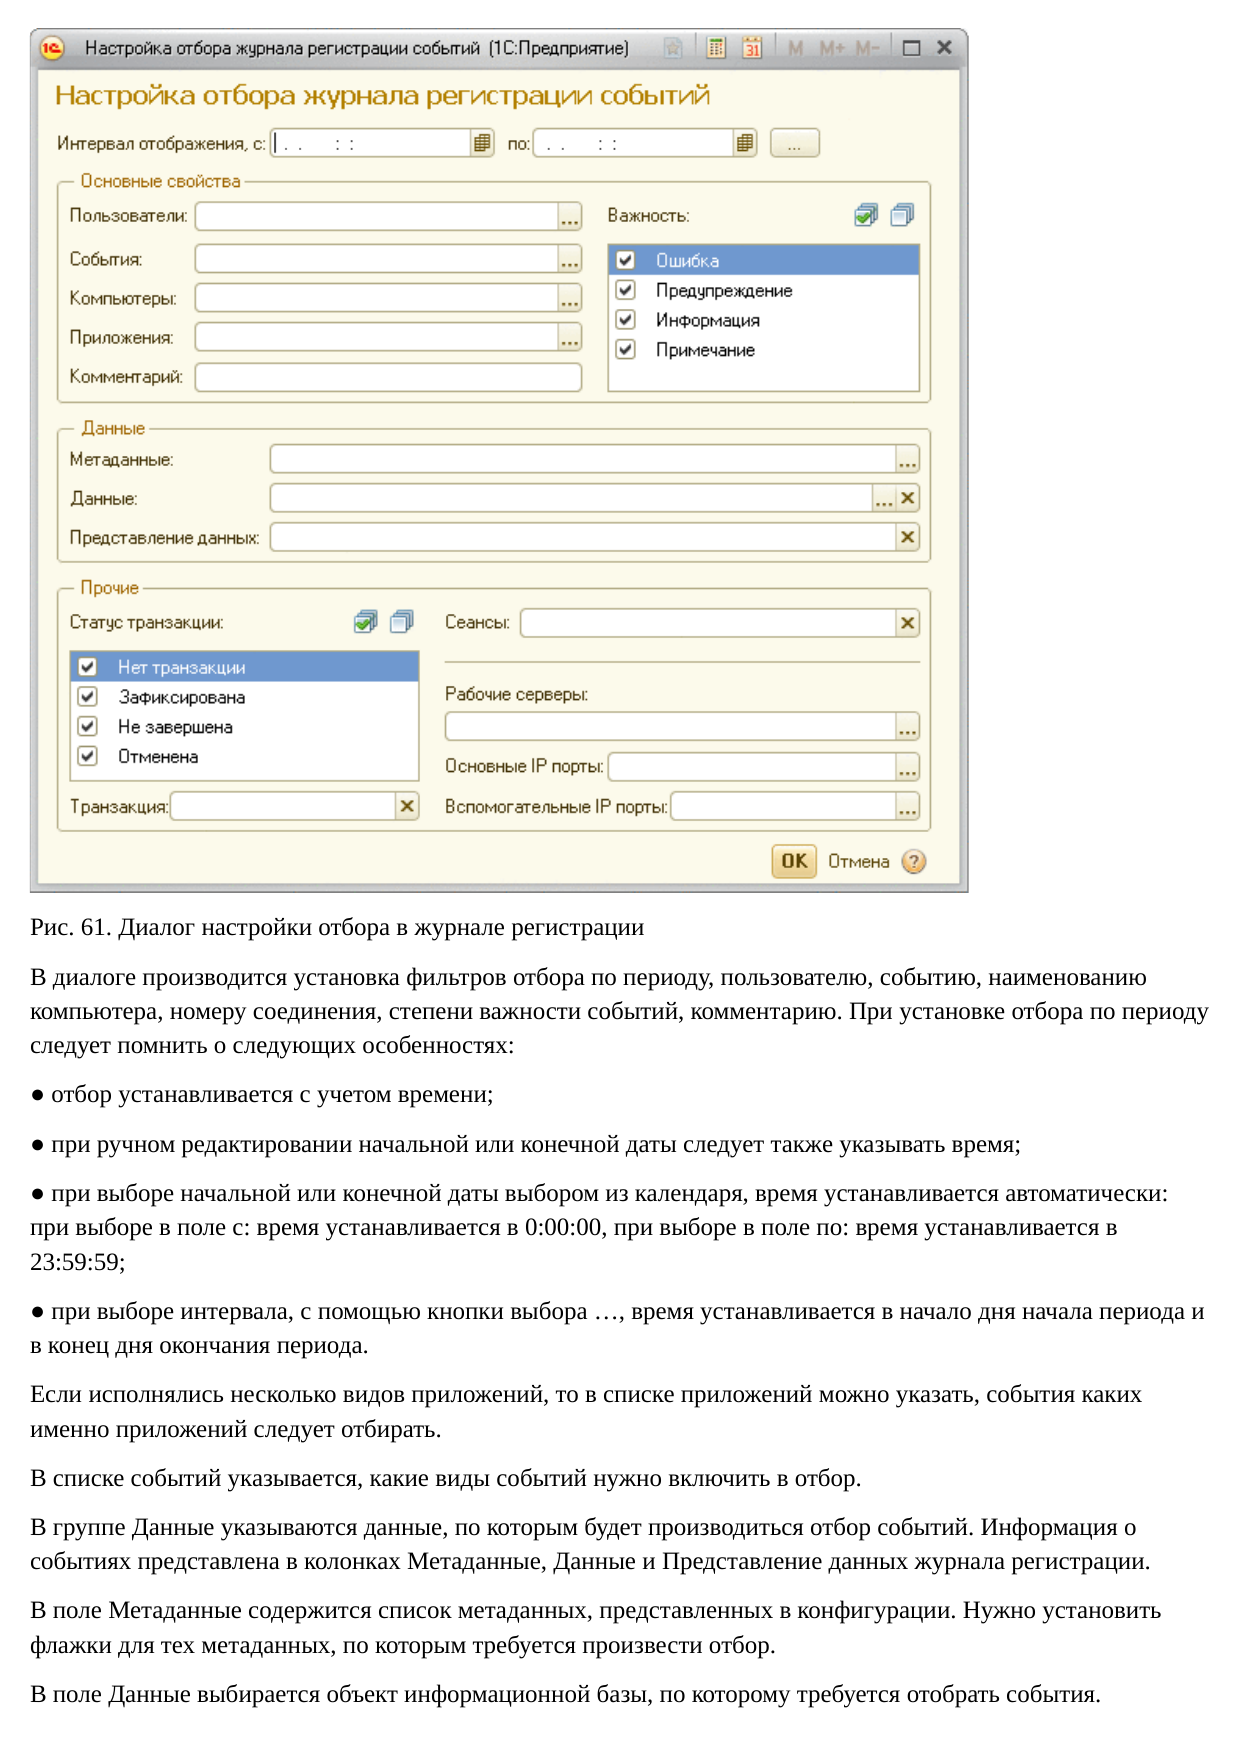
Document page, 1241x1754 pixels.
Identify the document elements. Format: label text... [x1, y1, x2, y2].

text ● при выборе начальной или конечной даты выбором из календаря, время устанавливается автоматически: при выборе в поле с: время устанавливается в 0:00:00, при выборе в поле по: время устанавливается в 23:59:59; [30, 1178, 1211, 1275]
text В диалоге производится установка фильтров отбора по периоду, пользователю, событию, наименованию компьютера, номеру соединения, степени важности событий, комментарию. При установке отбора по периоду следует помнить о следующих особенностях: [30, 962, 1211, 1059]
text В поле Метаданные содержится список метаданных, представленных в конфигурации. Нужно установить флажки для тех метаданных, по которым требуется произвести отбор. [30, 1595, 1211, 1659]
text Если исполнялись несколько видов приложений, то в списке приложений можно указать, события каких именно приложений следует отбирать. [30, 1379, 1211, 1442]
text Рис. 61. Диалог настройки отбора в журнале регистрации [30, 912, 1211, 941]
text В списке событий указывается, какие виды событий нужно включить в отбор. [30, 1463, 1211, 1492]
text В группе Данные указываются данные, по которым будет производиться отбор событий. Информация о событиях представлена в колонках Метаданные, Данные и Представление данных журнала регистрации. [30, 1512, 1211, 1575]
text ● при выборе интервала, с помощью кнопки выбора …, время устанавливается в начало дня начала периода и в конец дня окончания периода. [30, 1296, 1211, 1359]
picture [29, 28, 969, 893]
text ● отбор устанавливается с учетом времени; [30, 1079, 1211, 1108]
text ● при ручном редактировании начальной или конечной даты следует также указывать время; [30, 1129, 1211, 1157]
text В поле Данные выбирается объект информационной базы, по которому требуется отобрать события. [30, 1679, 1211, 1708]
